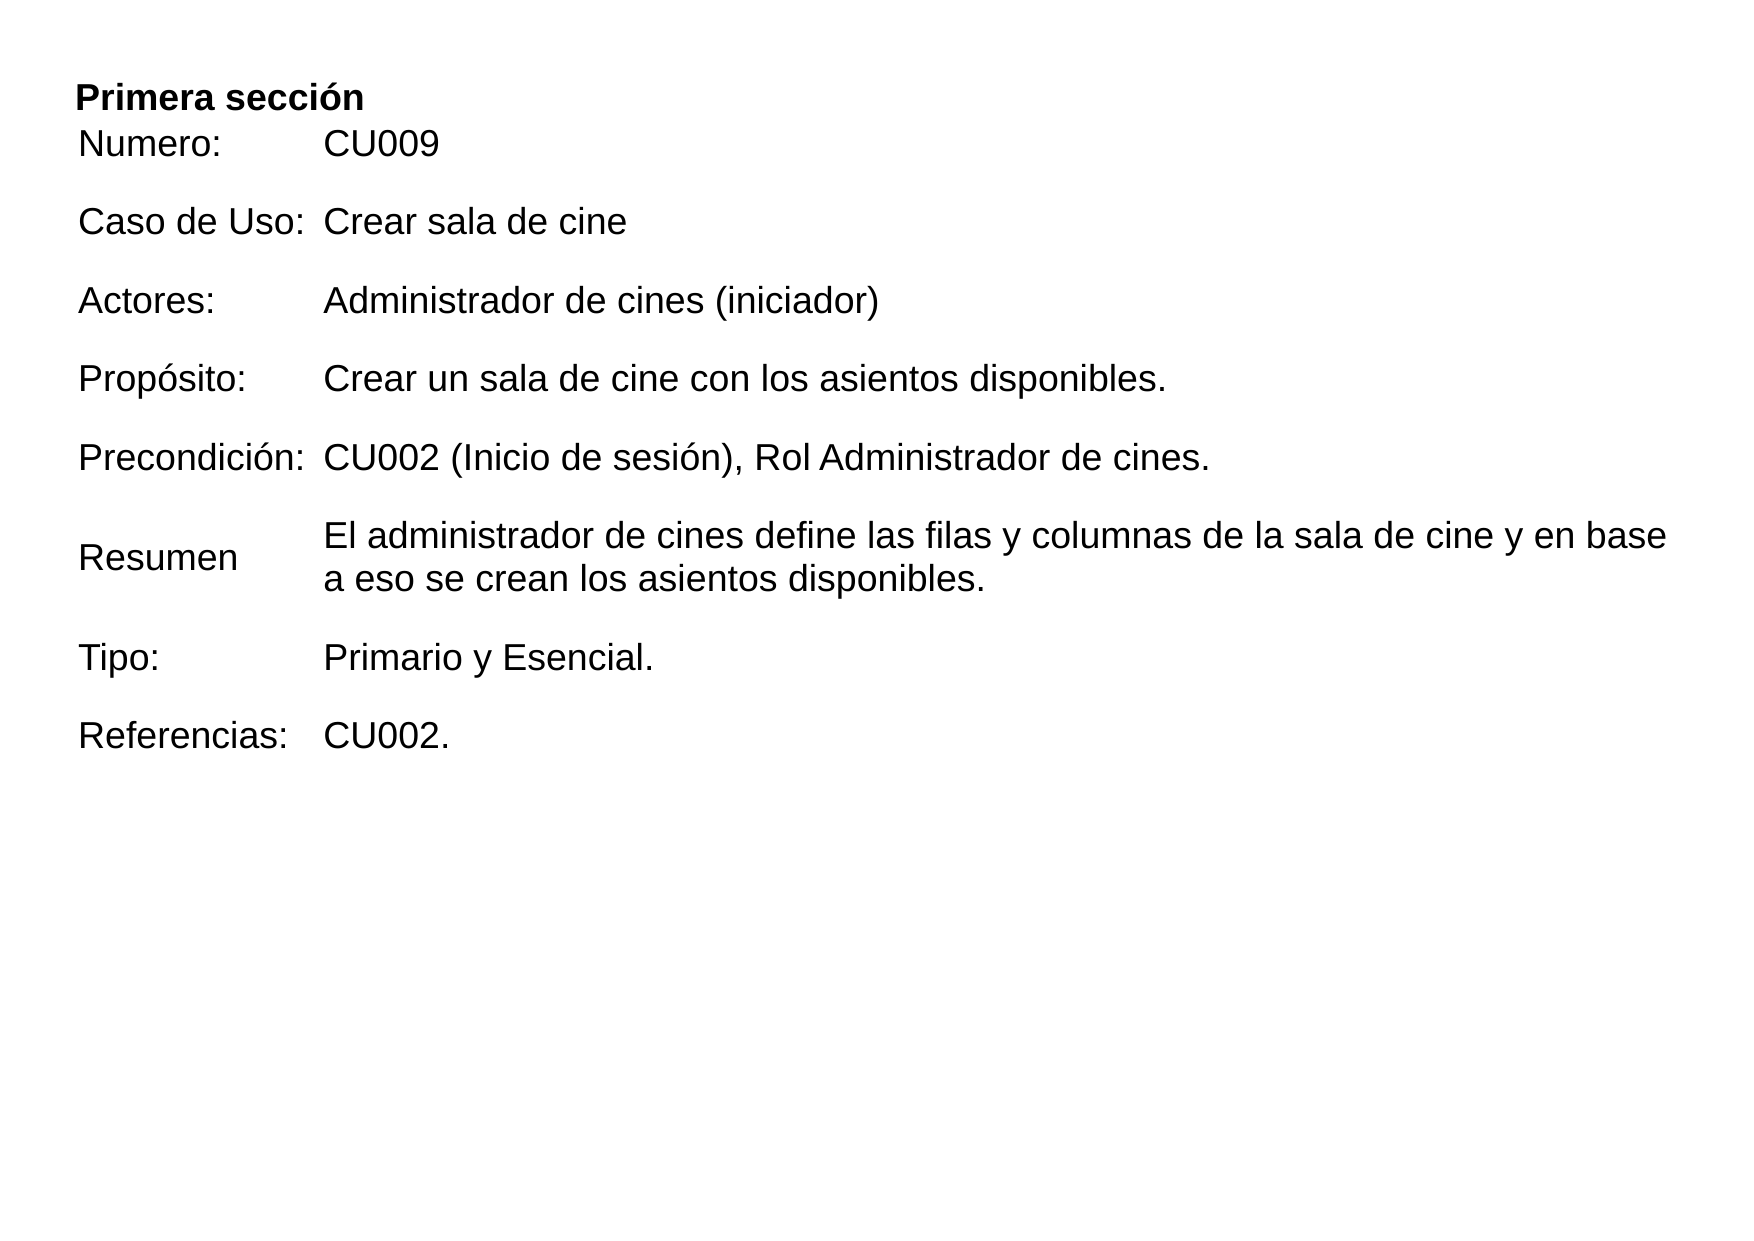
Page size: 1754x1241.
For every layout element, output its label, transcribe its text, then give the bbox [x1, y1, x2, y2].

table_cell Actores: [75, 275, 320, 353]
table_cell Primario y Esencial. [320, 632, 1679, 710]
table_header CU009 [320, 118, 1679, 197]
table_cell El administrador de cines define las filas y columnas de la sala de cine y en base a eso se crean los asientos disponibles. [320, 510, 1679, 632]
text Primera sección [75, 75, 1679, 118]
table_cell Administrador de cines (iniciador) [320, 275, 1679, 353]
table_cell Referencias: [75, 710, 320, 789]
table_cell Resumen [75, 510, 320, 632]
table_cell CU002. [320, 710, 1679, 789]
table_cell Crear un sala de cine con los asientos disponibles. [320, 354, 1679, 432]
table_cell Caso de Uso: [75, 197, 320, 275]
table_cell CU002 (Inicio de sesión), Rol Administrador de cines. [320, 432, 1679, 510]
table_cell Precondición: [75, 432, 320, 510]
table_cell Tipo: [75, 632, 320, 710]
table_cell Crear sala de cine [320, 197, 1679, 275]
table_header Numero: [75, 118, 320, 197]
table_cell Propósito: [75, 354, 320, 432]
